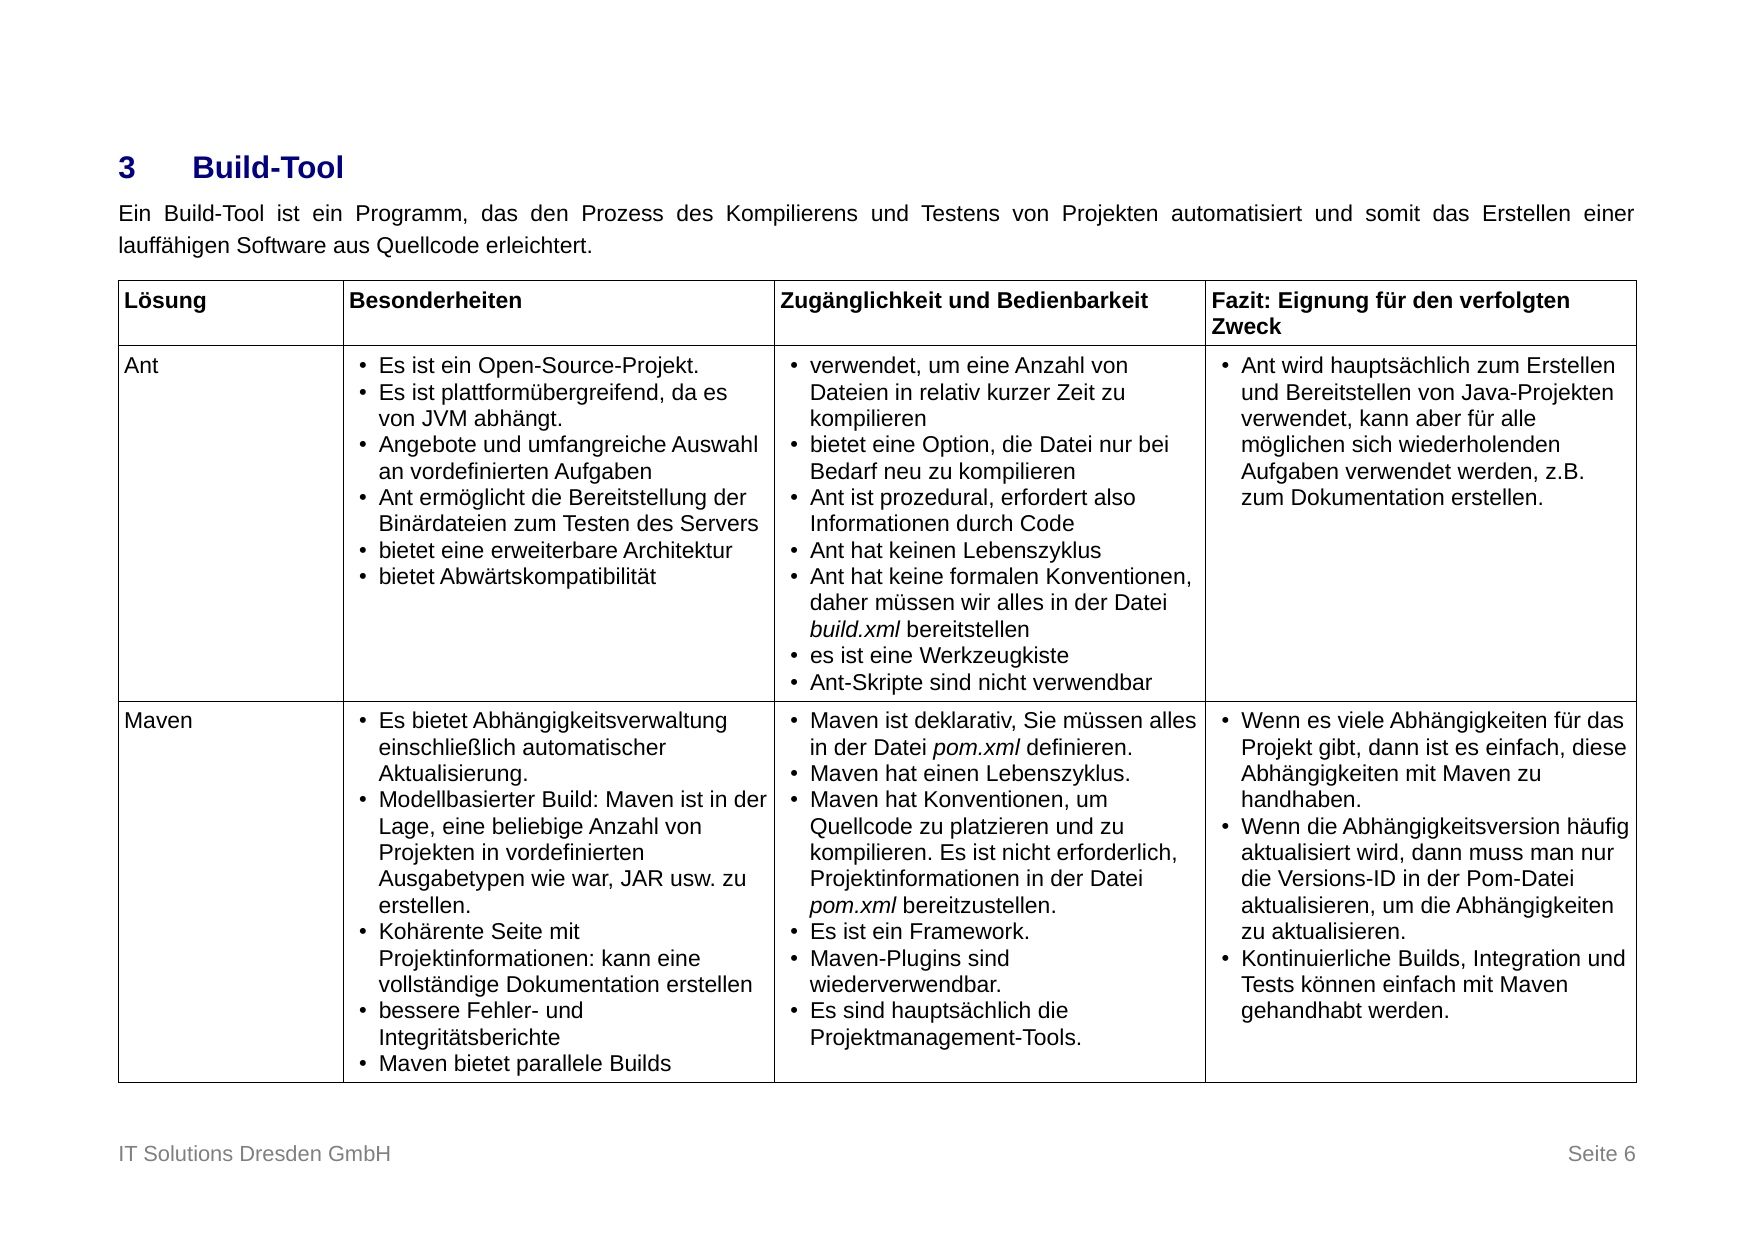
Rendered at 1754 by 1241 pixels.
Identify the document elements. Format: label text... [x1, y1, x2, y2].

table_cell Maven [119, 702, 343, 1082]
table_cell Ant wird hauptsächlich zum Erstellen und Bereitstellen von Java-Projekten verwendet, kann aber für alle möglichen sich wiederholenden Aufgaben verwendet werden, z.B. zum Dokumentation erstellen. [1206, 346, 1636, 701]
table_cell Es bietet Abhängigkeitsverwaltung einschließlich automatischer Aktualisierung. Modellbasierter Build: Maven ist in der Lage, eine beliebige Anzahl von Projekten in vordefinierten Ausgabetypen wie war, JAR usw. zu erstellen. Kohärente Seite mit Projektinformationen: kann eine vollständige Dokumentation erstellen bessere Fehler- und Integritätsberichte Maven bietet parallele Builds [344, 702, 774, 1082]
subtitle Build-Tool [118, 149, 1636, 185]
table_header Besonderheiten [344, 281, 774, 345]
table_cell Maven ist deklarativ, Sie müssen alles in der Datei pom.xml definieren. Maven hat einen Lebenszyklus. Maven hat Konventionen, um Quellcode zu platzieren und zu kompilieren. Es ist nicht erforderlich, Projektinformationen in der Datei pom.xml bereitzustellen. Es ist ein Framework. Maven-Plugins sind wiederverwendbar. Es sind hauptsächlich die Projektmanagement-Tools. [775, 702, 1205, 1082]
table_cell verwendet, um eine Anzahl von Dateien in relativ kurzer Zeit zu kompilieren bietet eine Option, die Datei nur bei Bedarf neu zu kompilieren Ant ist prozedural, erfordert also Informationen durch Code Ant hat keinen Lebenszyklus Ant hat keine formalen Konventionen, daher müssen wir alles in der Datei build.xml bereitstellen es ist eine Werkzeugkiste Ant-Skripte sind nicht verwendbar [775, 346, 1205, 701]
text Ein Build-Tool ist ein Programm, das den Prozess des Kompilierens und Testens von Projekten automatisiert und somit das Erstellen einer lauffähigen Software aus Quellcode erleichtert. [118, 199, 1636, 259]
table_header Zugänglichkeit und Bedienbarkeit [775, 281, 1205, 345]
table_header Lösung [119, 281, 343, 345]
table_header Fazit: Eignung für den verfolgten Zweck [1206, 281, 1636, 345]
table_cell Es ist ein Open-Source-Projekt. Es ist plattformübergreifend, da es von JVM abhängt. Angebote und umfangreiche Auswahl an vordefinierten Aufgaben Ant ermöglicht die Bereitstellung der Binärdateien zum Testen des Servers bietet eine erweiterbare Architektur bietet Abwärtskompatibilität [344, 346, 774, 701]
table_cell Wenn es viele Abhängigkeiten für das Projekt gibt, dann ist es einfach, diese Abhängigkeiten mit Maven zu handhaben. Wenn die Abhängigkeitsversion häufig aktualisiert wird, dann muss man nur die Versions-ID in der Pom-Datei aktualisieren, um die Abhängigkeiten zu aktualisieren. Kontinuierliche Builds, Integration und Tests können einfach mit Maven gehandhabt werden. [1206, 702, 1636, 1082]
table_cell Ant [119, 346, 343, 701]
